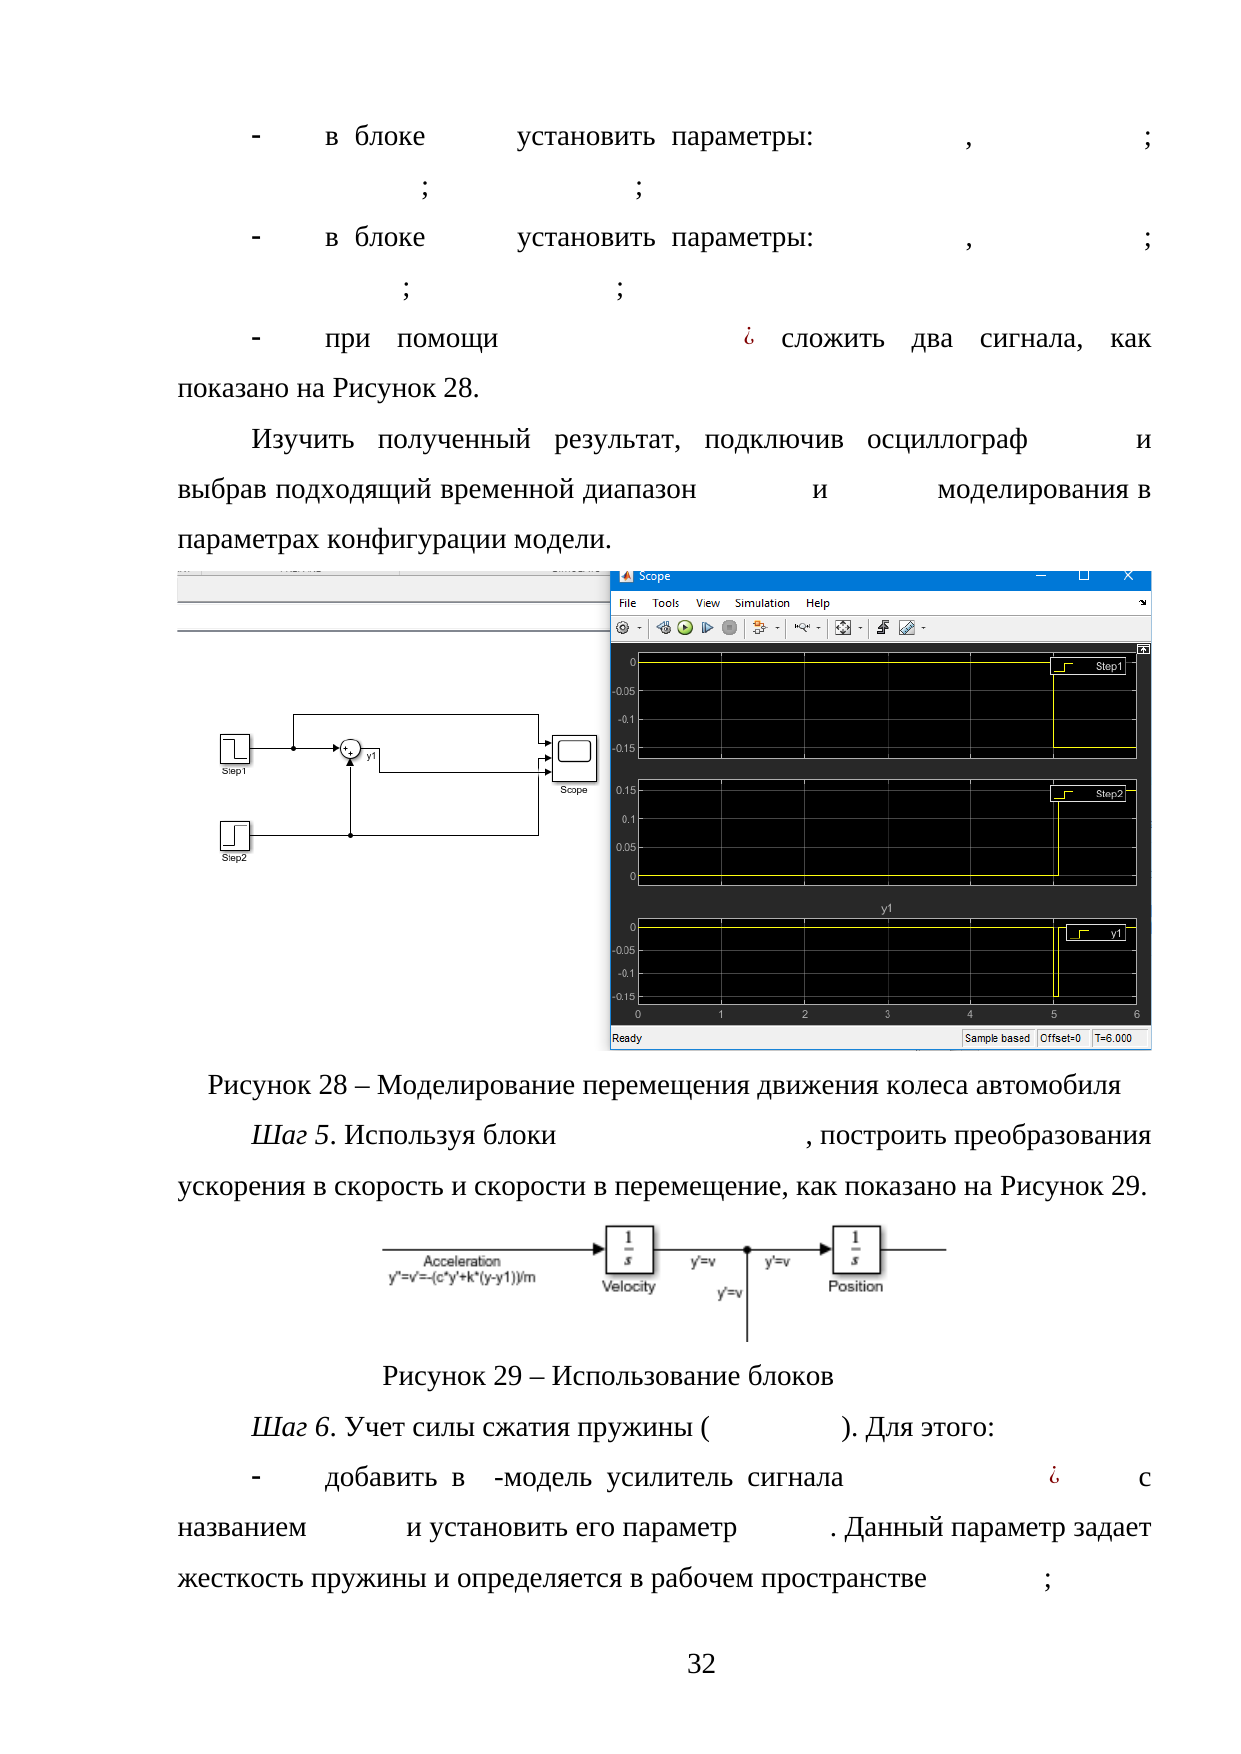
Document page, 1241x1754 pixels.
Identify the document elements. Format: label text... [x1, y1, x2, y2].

picture [382, 1218, 947, 1342]
list при помощи сложить два сигнала, как показано на рисунок 28. [177, 319, 1152, 404]
text Рисунок 28 – Моделирование перемещения движения колеса автомобиля [177, 1067, 1152, 1101]
list в блоке установить параметры: , ; ; ; [177, 219, 1152, 303]
text Рисунок 29 – Использование блоков [177, 1358, 1152, 1392]
text Шаг 5. Используя блоки , построить преобразования ускорения в скорость и скорости в перемещение, как показано на рисунок 29. [177, 1117, 1152, 1201]
text Шаг 6. Учет силы сжатия пружины (). Для этого: [177, 1409, 1152, 1442]
text Изучить полученный результат, подключив осциллограф и выбрав подходящий временной диапазон и моделирования в параметрах конфигурации модели. [177, 421, 1152, 555]
picture [177, 571, 1152, 1051]
list в блоке установить параметры: , ; ; ; [177, 118, 1152, 202]
list добавить в -модель усилитель сигнала с названием и установить его параметр . Данный параметр задает жесткость пружины и определяется в рабочем пространстве ; [177, 1459, 1152, 1593]
